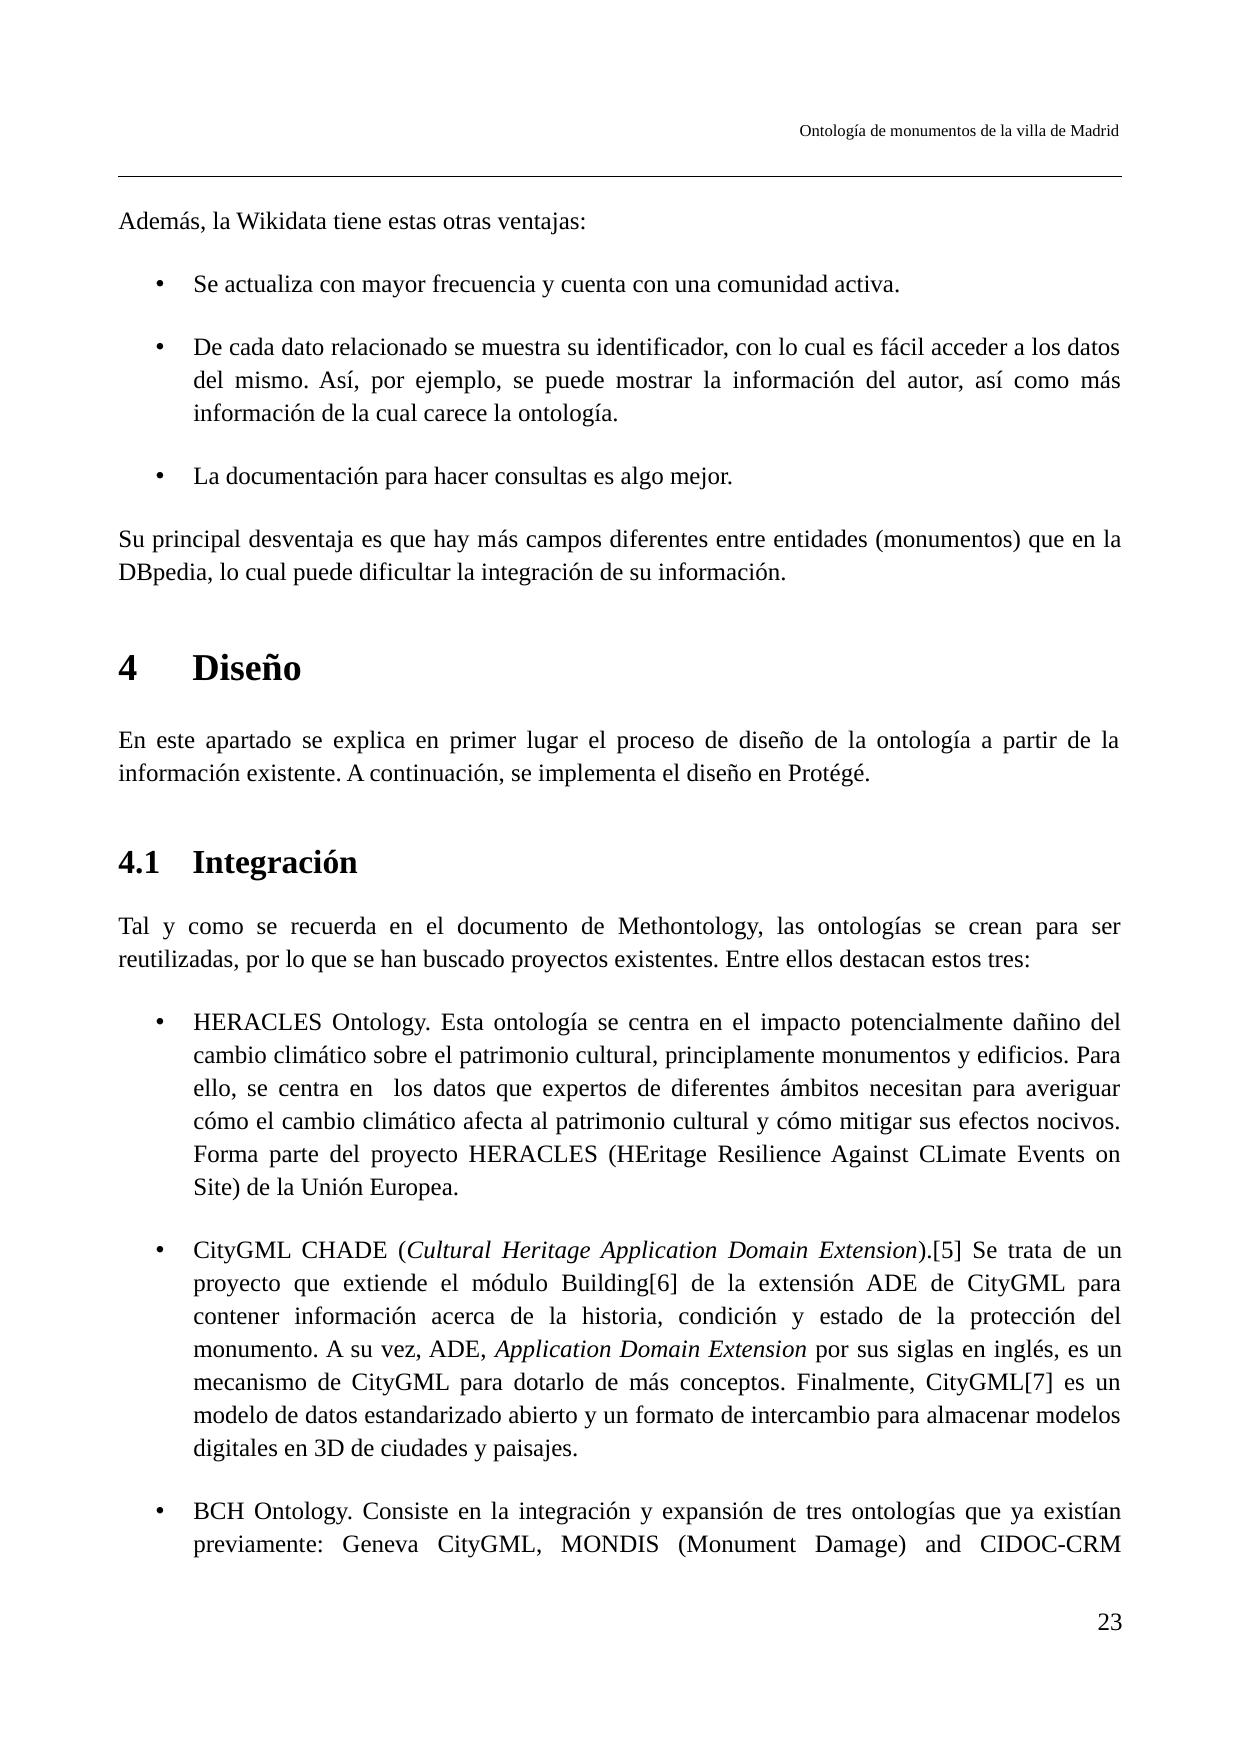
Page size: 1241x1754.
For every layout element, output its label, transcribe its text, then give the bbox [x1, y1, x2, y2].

text En este apartado se explica en primer lugar el proceso de diseño de la ontología a partir de la información existente. A continuación, se implementa el diseño en Protégé. [118, 725, 1122, 787]
list CityGML CHADE (Cultural Heritage Application Domain Extension).[5] Se trata de un proyecto que extiende el módulo Building[6] de la extensión ADE de CityGML para contener información acerca de la historia, condición y estado de la protección del monumento. A su vez, ADE, Application Domain Extension por sus siglas en inglés, es un mecanismo de CityGML para dotarlo de más conceptos. Finalmente, CityGML[7] es un modelo de datos estandarizado abierto y un formato de intercambio para almacenar modelos digitales en 3D de ciudades y paisajes. [156, 1235, 1122, 1462]
text Además, la Wikidata tiene estas otras ventajas: [118, 206, 1122, 234]
list BCH Ontology. Consiste en la integración y expansión de tres ontologías que ya existían previamente: Geneva CityGML, MONDIS (Monument Damage) and CIDOC-CRM [156, 1496, 1122, 1558]
list Se actualiza con mayor frecuencia y cuenta con una comunidad activa. [156, 269, 1122, 297]
subtitle Integración [118, 842, 1122, 881]
text Tal y como se recuerda en el documento de Methontology, las ontologías se crean para ser reutilizadas, por lo que se han buscado proyectos existentes. Entre ellos destacan estos tres: [118, 911, 1122, 973]
subtitle Diseño [118, 645, 1122, 689]
list La documentación para hacer consultas es algo mejor. [156, 461, 1122, 489]
text Su principal desventaja es que hay más campos diferentes entre entidades (monumentos) que en la DBpedia, lo cual puede dificultar la integración de su información. [118, 524, 1122, 586]
list De cada dato relacionado se muestra su identificador, con lo cual es fácil acceder a los datos del mismo. Así, por ejemplo, se puede mostrar la información del autor, así como más información de la cual carece la ontología. [156, 332, 1122, 427]
list HERACLES Ontology. Esta ontología se centra en el impacto potencialmente dañino del cambio climático sobre el patrimonio cultural, principlamente monumentos y edificios. Para ello, se centra en los datos que expertos de diferentes ámbitos necesitan para averiguar cómo el cambio climático afecta al patrimonio cultural y cómo mitigar sus efectos nocivos. Forma parte del proyecto HERACLES (HEritage Resilience Against CLimate Events on Site) de la Unión Europea. [156, 1007, 1122, 1201]
